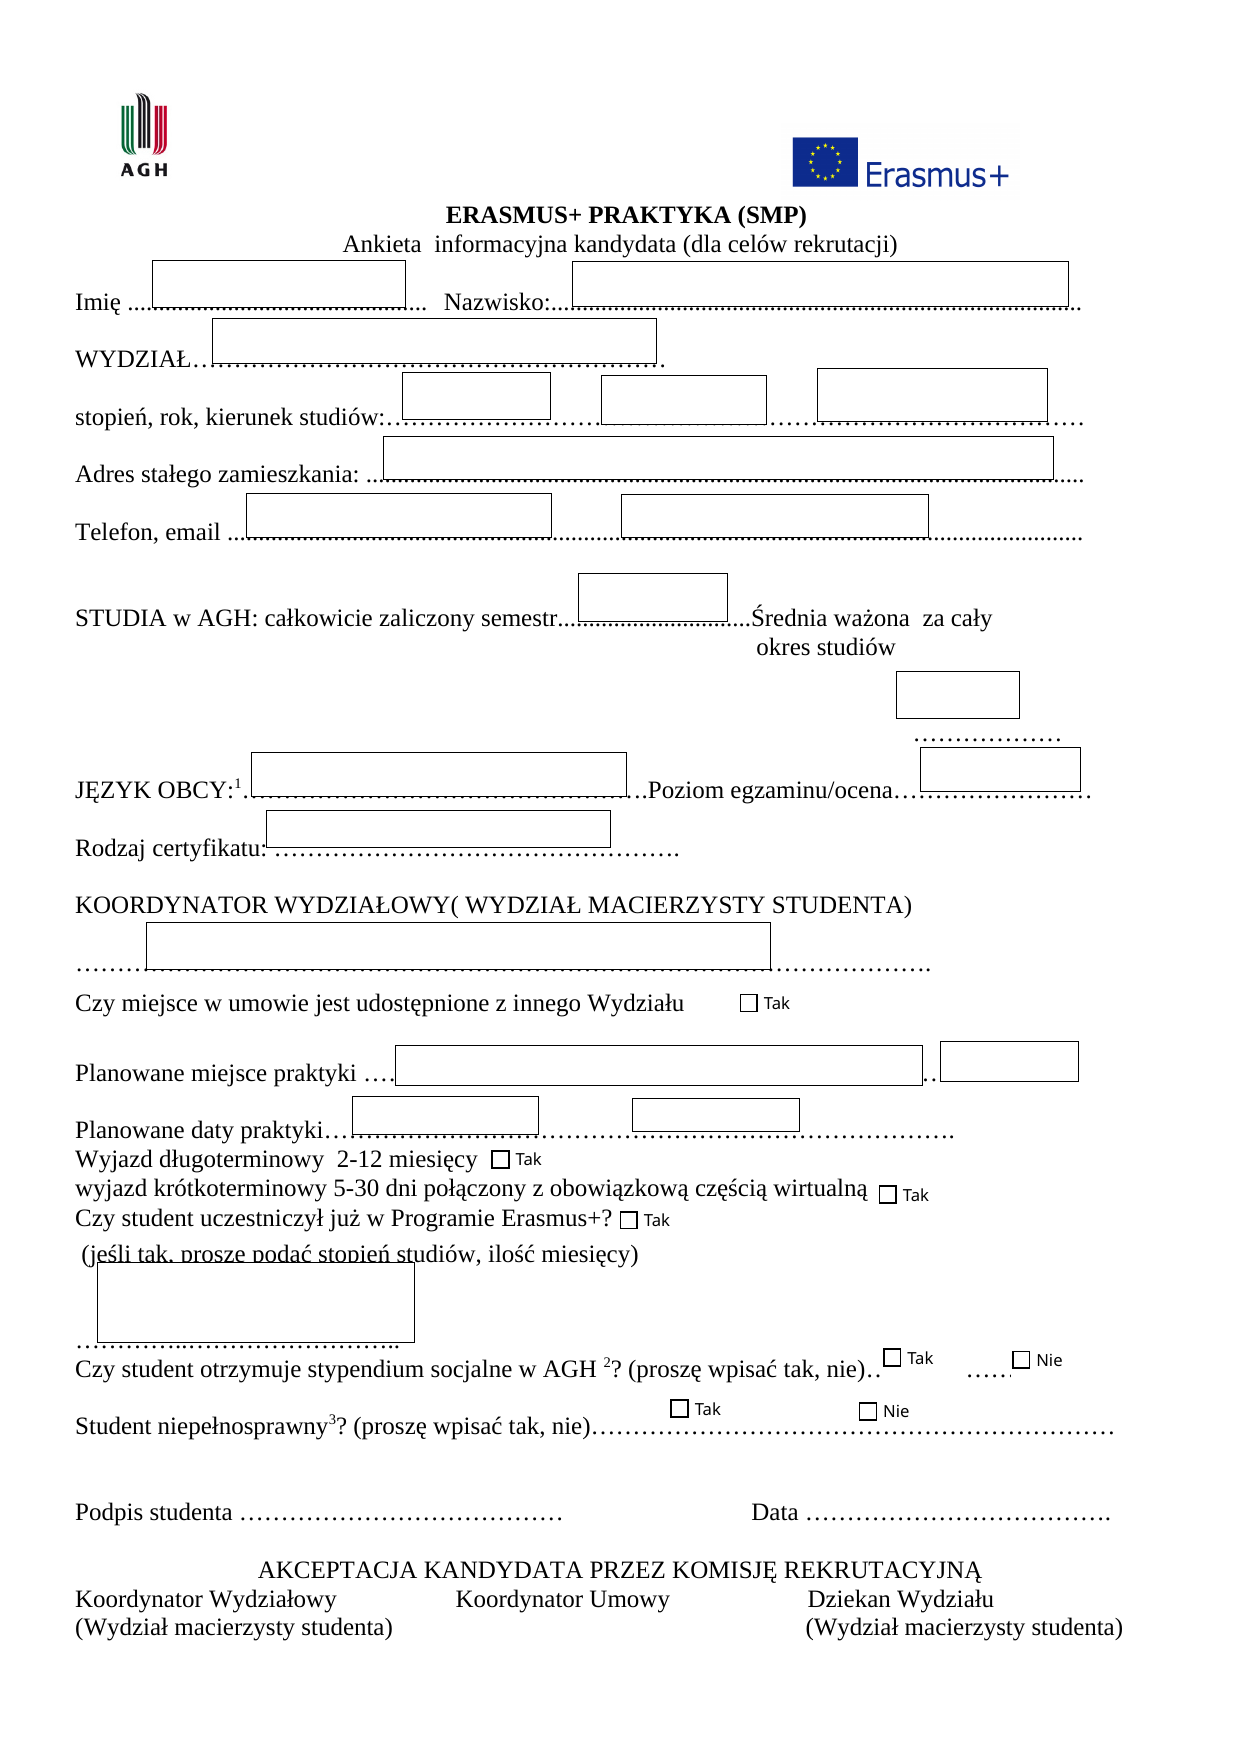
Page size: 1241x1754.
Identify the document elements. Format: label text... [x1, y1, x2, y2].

text Koordynator Wydziałowy Koordynator Umowy Dziekan Wydziału [75, 1584, 1165, 1612]
text Student niepełnosprawny3? (proszę wpisać tak, nie)……………………………………………………… [75, 1411, 1165, 1440]
text Czy student otrzymuje stypendium socjalne w AGH 2? (proszę wpisać tak, nie)……………………….. [75, 1354, 1011, 1382]
text Rodzaj certyfikatu: …………………………………………. [75, 833, 1165, 862]
text Planowane miejsce praktyki …………………………………………………………………........... [75, 1058, 1165, 1087]
text Wyjazd długoterminowy 2-12 miesięcy [75, 1144, 491, 1173]
text …………………………………………………………………………………………. [75, 948, 1165, 977]
text ERASMUS+ PRAKTYKA (SMP) [75, 200, 1165, 229]
text WYDZIAŁ………………………………………………… [75, 344, 1165, 373]
text AKCEPTACJA KANDYDATA PRZEZ KOMISJĘ REKRUTACYJNĄ [75, 1555, 1165, 1584]
text Adres stałego zamieszkania: ................................................................................................................... [75, 459, 1165, 488]
text Ankieta informacyjna kandydata (dla celów rekrutacji) [75, 229, 1165, 258]
text Planowane daty praktyki…………………………………………………………………. [75, 1116, 1165, 1144]
text KOORDYNATOR WYDZIAŁOWY( WYDZIAŁ MACIERZYSTY STUDENTA) [75, 890, 1165, 919]
text Telefon, email ......................................................................................................................................... [75, 517, 1165, 545]
text …………..…………………….. [75, 1325, 1165, 1354]
text Imię ................................................ Nazwisko:..................................................................................... [75, 287, 1165, 315]
text wyjazd krótkoterminowy 5-30 dni połączony z obowiązkową częścią wirtualną [75, 1173, 878, 1202]
text Czy miejsce w umowie jest udostępnione z innego Wydziału [75, 977, 739, 1029]
text [975, 1173, 1165, 1202]
text STUDIA w AGH: całkowicie zaliczony semestr...............................Średnia ważona za cały [75, 603, 1165, 632]
text (Wydział macierzysty studenta) (Wydział macierzysty studenta) [75, 1612, 1165, 1641]
text ……………… [75, 718, 1165, 747]
text (jeśli tak, proszę podać stopień studiów, ilość miesięcy) [75, 1239, 1165, 1267]
text JĘZYK OBCY:1………………………………………….Poziom egzaminu/ocena…………………… [75, 775, 1165, 804]
text [699, 1202, 1165, 1239]
picture [781, 123, 1020, 201]
text Podpis studenta ………………………………… Data ………………………………. [75, 1497, 1165, 1526]
text [848, 977, 1165, 1029]
text [564, 1144, 1165, 1173]
picture [75, 73, 217, 201]
text Czy student uczestniczył już w Programie Erasmus+? [75, 1202, 619, 1239]
text stopień, rok, kierunek studiów:………………………………………………………………………… [75, 402, 1165, 430]
text okres studiów [75, 632, 1165, 718]
